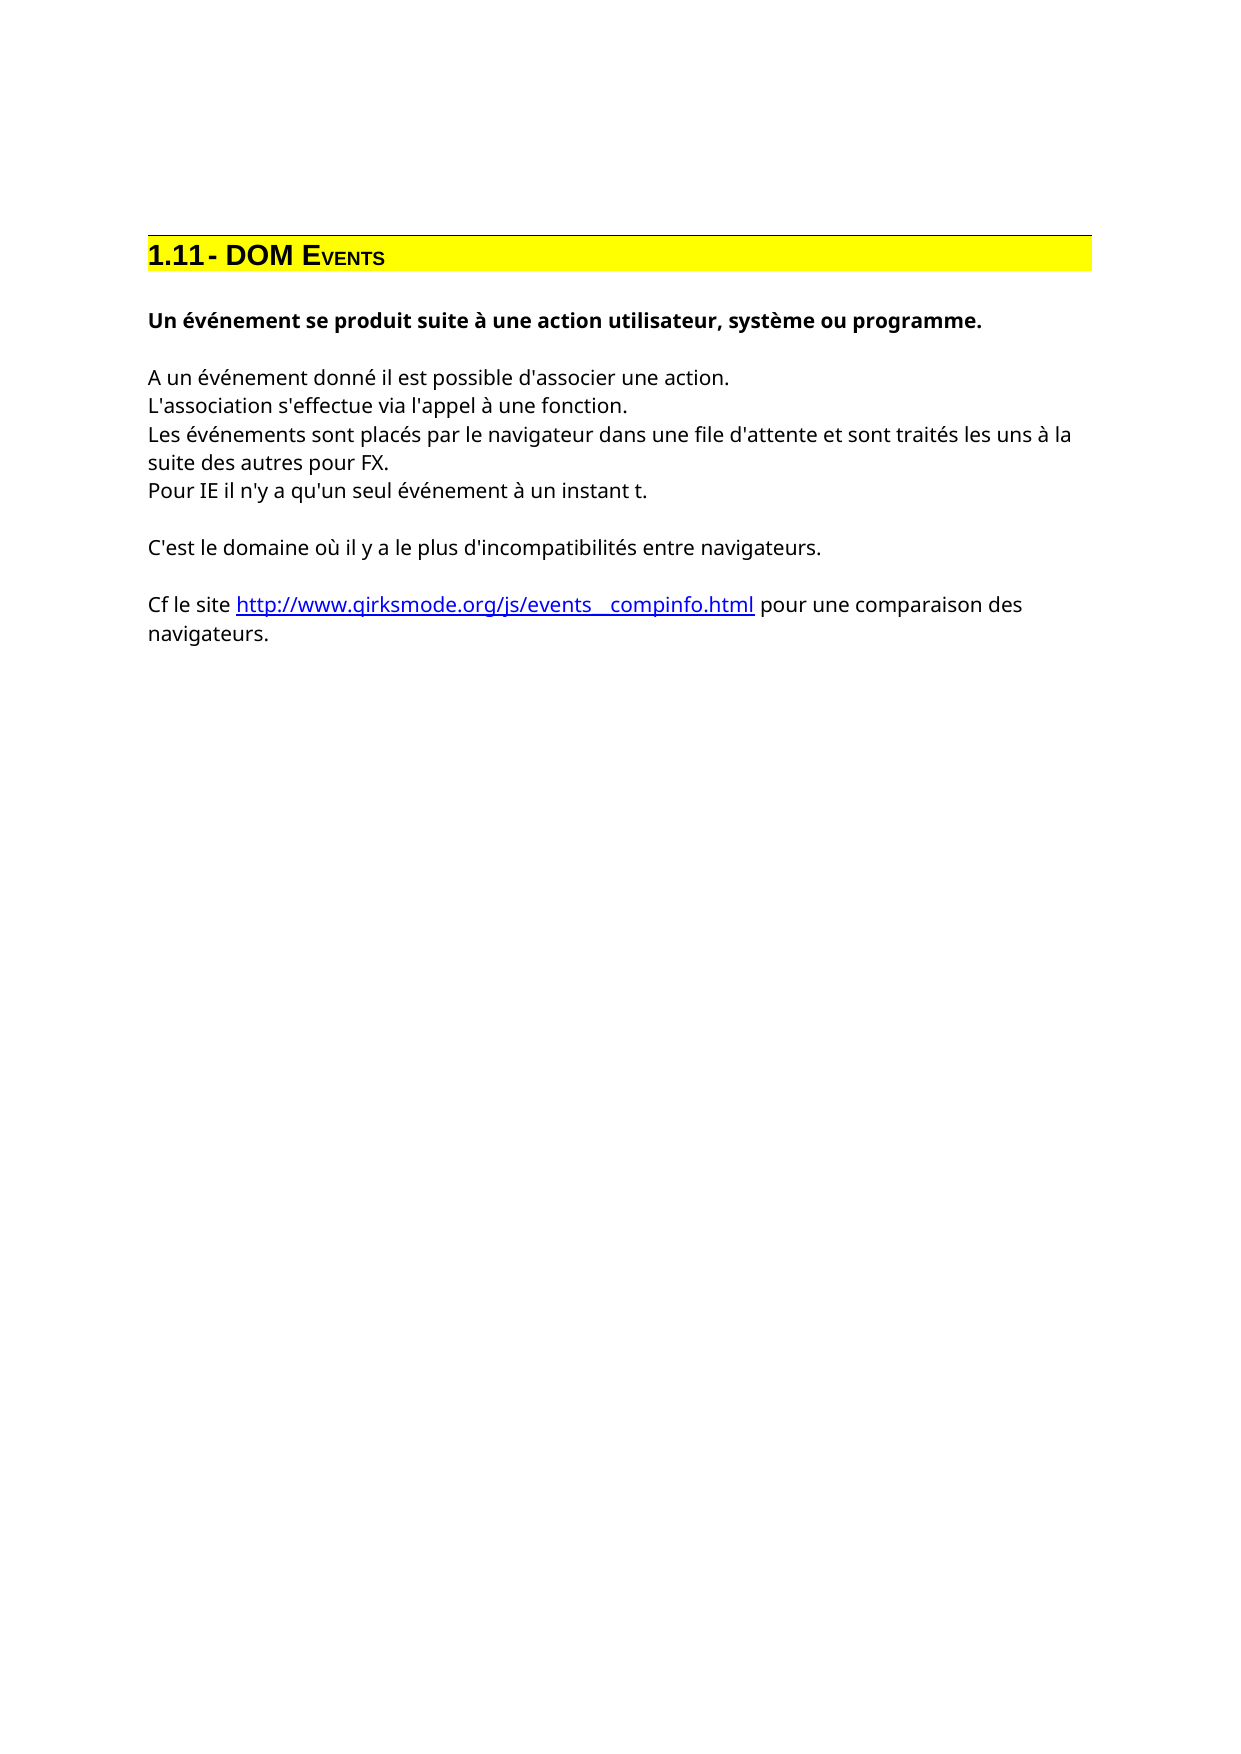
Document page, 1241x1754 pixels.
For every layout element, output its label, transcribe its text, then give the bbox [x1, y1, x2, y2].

text A un événement donné il est possible d'associer une action. [148, 363, 1092, 391]
subtitle - DOM Events [148, 236, 1092, 271]
text Pour IE il n'y a qu'un seul événement à un instant t. [148, 477, 1092, 505]
text L'association s'effectue via l'appel à une fonction. [148, 391, 1092, 420]
text Les événements sont placés par le navigateur dans une file d'attente et sont traités les uns à la suite des autres pour FX. [148, 420, 1092, 477]
text C'est le domaine où il y a le plus d'incompatibilités entre navigateurs. [148, 533, 1092, 562]
text Cf le site http://www.qirksmode.org/js/events__compinfo.html pour une comparaison des navigateurs. [148, 590, 1092, 647]
text Un événement se produit suite à une action utilisateur, système ou programme. [148, 306, 1092, 334]
